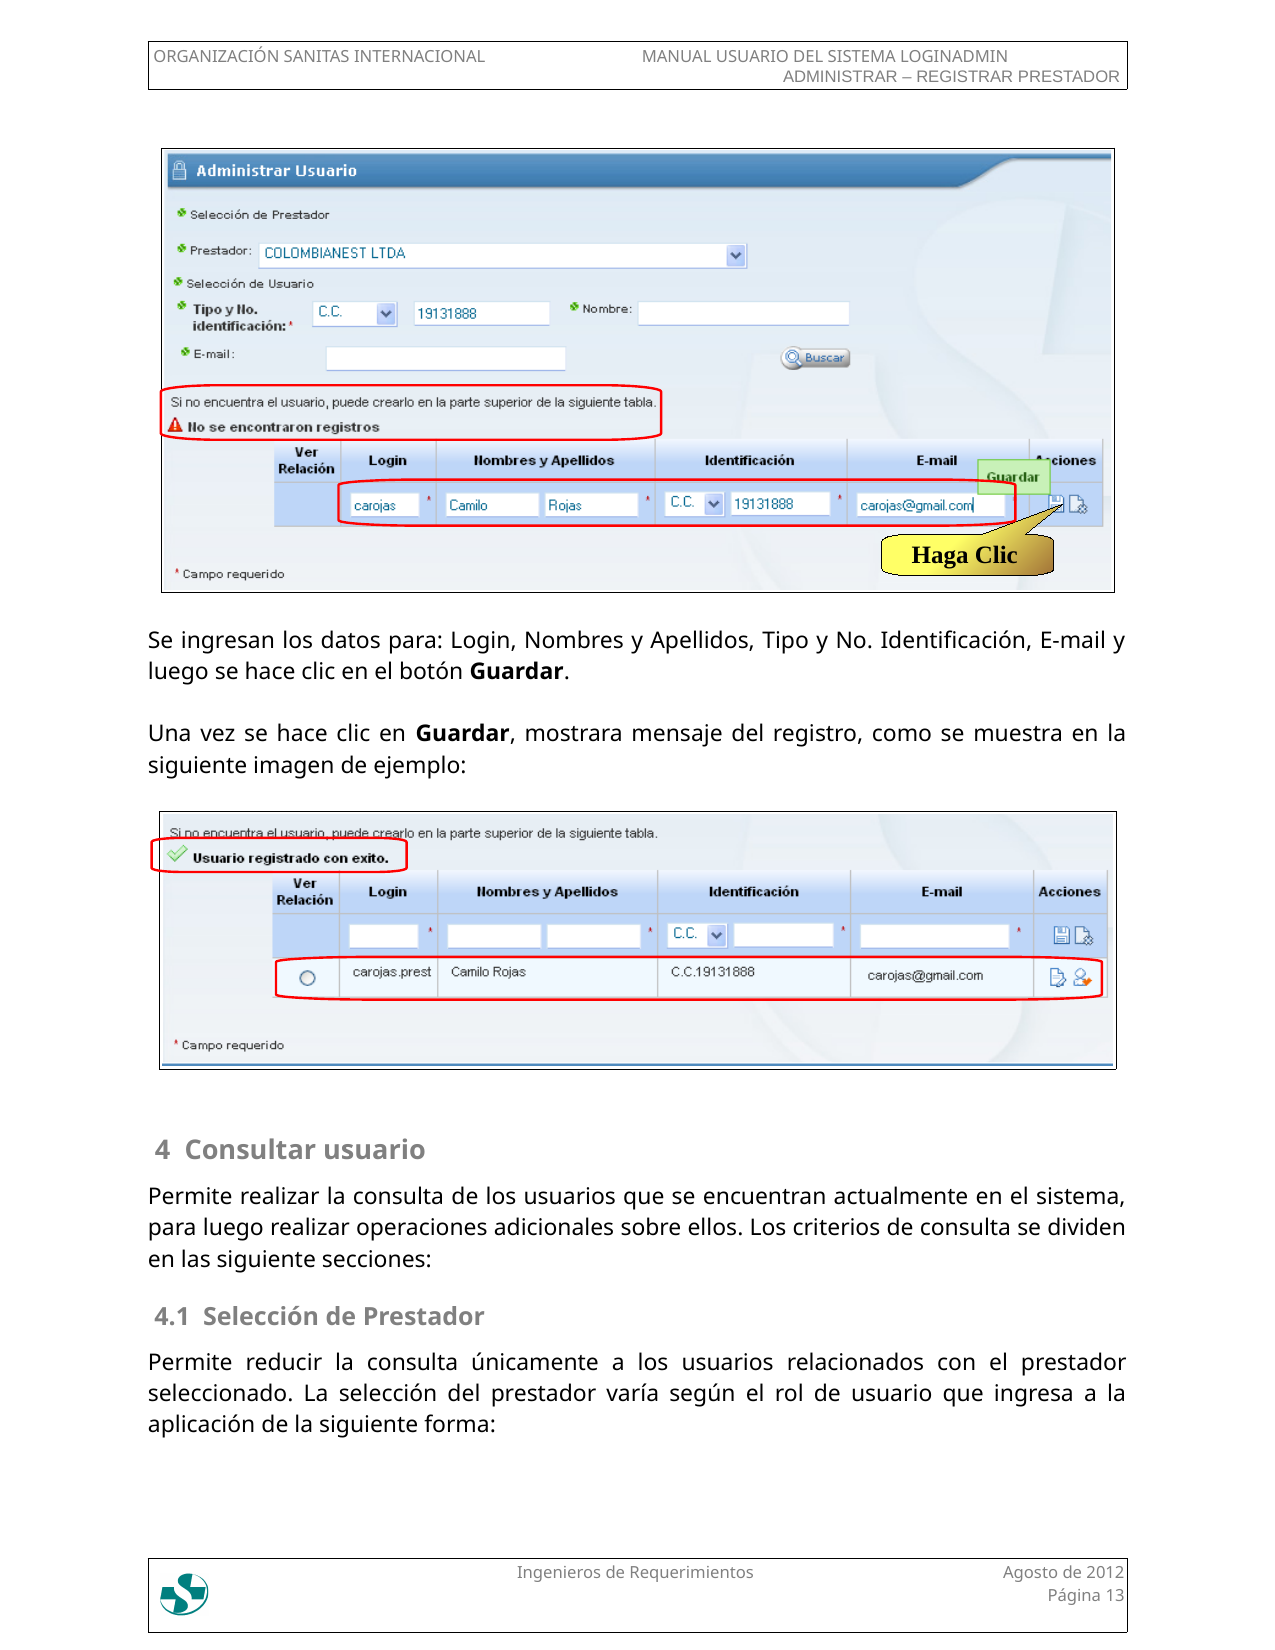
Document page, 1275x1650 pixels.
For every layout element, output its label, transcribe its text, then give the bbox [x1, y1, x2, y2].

picture [163, 387, 659, 438]
text Permite reducir la consulta únicamente a los usuarios relacionados con el prestador seleccionado. La selección del prestador varía según el rol de usuario que ingresa a la aplicación de la siguiente forma: [148, 1345, 1127, 1439]
picture [163, 150, 1112, 590]
picture [162, 814, 1113, 1066]
picture [162, 840, 405, 870]
subtitle Consultar usuario [148, 1131, 1127, 1168]
text Permite realizar la consulta de los usuarios que se encuentran actualmente en el sistema, para luego realizar operaciones adicionales sobre ellos. Los criterios de consulta se dividen en las siguiente secciones: [148, 1180, 1127, 1274]
text Se ingresan los datos para: Login, Nombres y Apellidos, Tipo y No. Identificación, E-mail y luego se hace clic en el botón Guardar. [148, 624, 1127, 686]
subtitle Selección de Prestador [148, 1299, 1127, 1333]
text Una vez se hace clic en Guardar, mostrara mensaje del registro, como se muestra en la siguiente imagen de ejemplo: [148, 717, 1127, 780]
